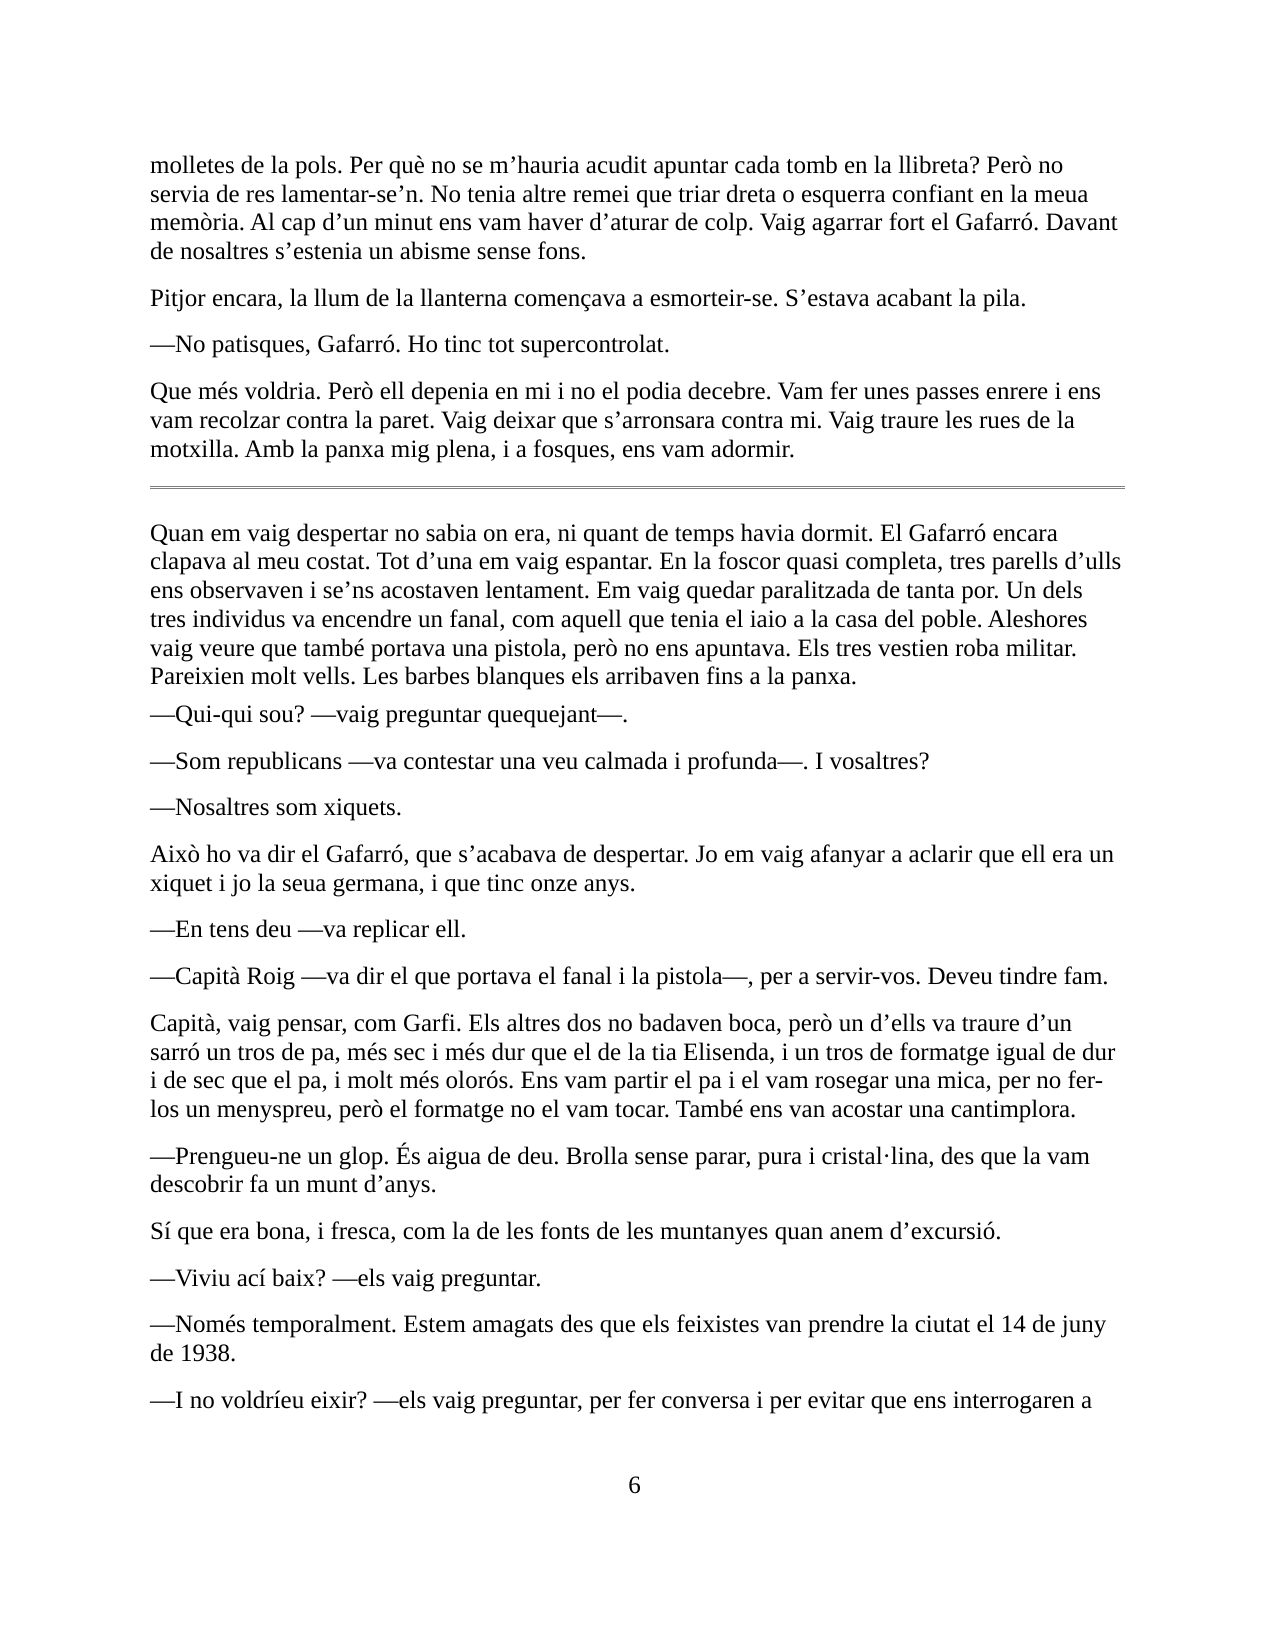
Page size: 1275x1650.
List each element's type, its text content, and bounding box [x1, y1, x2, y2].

text —Capità Roig —va dir el que portava el fanal i la pistola—, per a servir-vos. Deveu tindre fam. [150, 961, 1125, 990]
text —Només temporalment. Estem amagats des que els feixistes van prendre la ciutat el 14 de juny de 1938. [150, 1309, 1125, 1367]
text Sí que era bona, i fresca, com la de les fonts de les muntanyes quan anem d’excursió. [150, 1216, 1125, 1245]
text Quan em vaig despertar no sabia on era, ni quant de temps havia dormit. El Gafarró encara clapava al meu costat. Tot d’una em vaig espantar. En la foscor quasi completa, tres parells d’ulls ens observaven i se’ns acostaven lentament. Em vaig quedar paralitzada de tanta por. Un dels tres individus va encendre un fanal, com aquell que tenia el iaio a la casa del poble. Aleshores vaig veure que també portava una pistola, però no ens apuntava. Els tres vestien roba militar. Pareixien molt vells. Les barbes blanques els arribaven fins a la panxa. [150, 518, 1125, 690]
text Pitjor encara, la llum de la llanterna començava a esmorteir-se. S’estava acabant la pila. [150, 283, 1125, 312]
text —En tens deu —va replicar ell. [150, 914, 1125, 943]
text Capità, vaig pensar, com Garfi. Els altres dos no badaven boca, però un d’ells va traure d’un sarró un tros de pa, més sec i més dur que el de la tia Elisenda, i un tros de formatge igual de dur i de sec que el pa, i molt més olorós. Ens vam partir el pa i el vam rosegar una mica, per no fer-los un menyspreu, però el formatge no el vam tocar. També ens van acostar una cantimplora. [150, 1008, 1125, 1123]
text —Som republicans —va contestar una veu calmada i profunda—. I vosaltres? [150, 746, 1125, 774]
text Això ho va dir el Gafarró, que s’acabava de despertar. Jo em vaig afanyar a aclarir que ell era un xiquet i jo la seua germana, i que tinc onze anys. [150, 839, 1125, 897]
text —Nosaltres som xiquets. [150, 792, 1125, 821]
text —Qui-qui sou? —vaig preguntar quequejant—. [150, 699, 1125, 728]
text —No patisques, Gafarró. Ho tinc tot supercontrolat. [150, 329, 1125, 358]
text Que més voldria. Però ell depenia en mi i no el podia decebre. Vam fer unes passes enrere i ens vam recolzar contra la paret. Vaig deixar que s’arronsara contra mi. Vaig traure les rues de la motxilla. Amb la panxa mig plena, i a fosques, ens vam adormir. [150, 376, 1125, 462]
text molletes de la pols. Per què no se m’hauria acudit apuntar cada tomb en la llibreta? Però no servia de res lamentar-se’n. No tenia altre remei que triar dreta o esquerra confiant en la meua memòria. Al cap d’un minut ens vam haver d’aturar de colp. Vaig agarrar fort el Gafarró. Davant de nosaltres s’estenia un abisme sense fons. [150, 150, 1125, 265]
text —Viviu ací baix? —els vaig preguntar. [150, 1263, 1125, 1292]
text —Prengueu-ne un glop. És aigua de deu. Brolla sense parar, pura i cristal·lina, des que la vam descobrir fa un munt d’anys. [150, 1141, 1125, 1198]
text —I no voldríeu eixir? —els vaig preguntar, per fer conversa i per evitar que ens interrogaren a [150, 1385, 1125, 1414]
